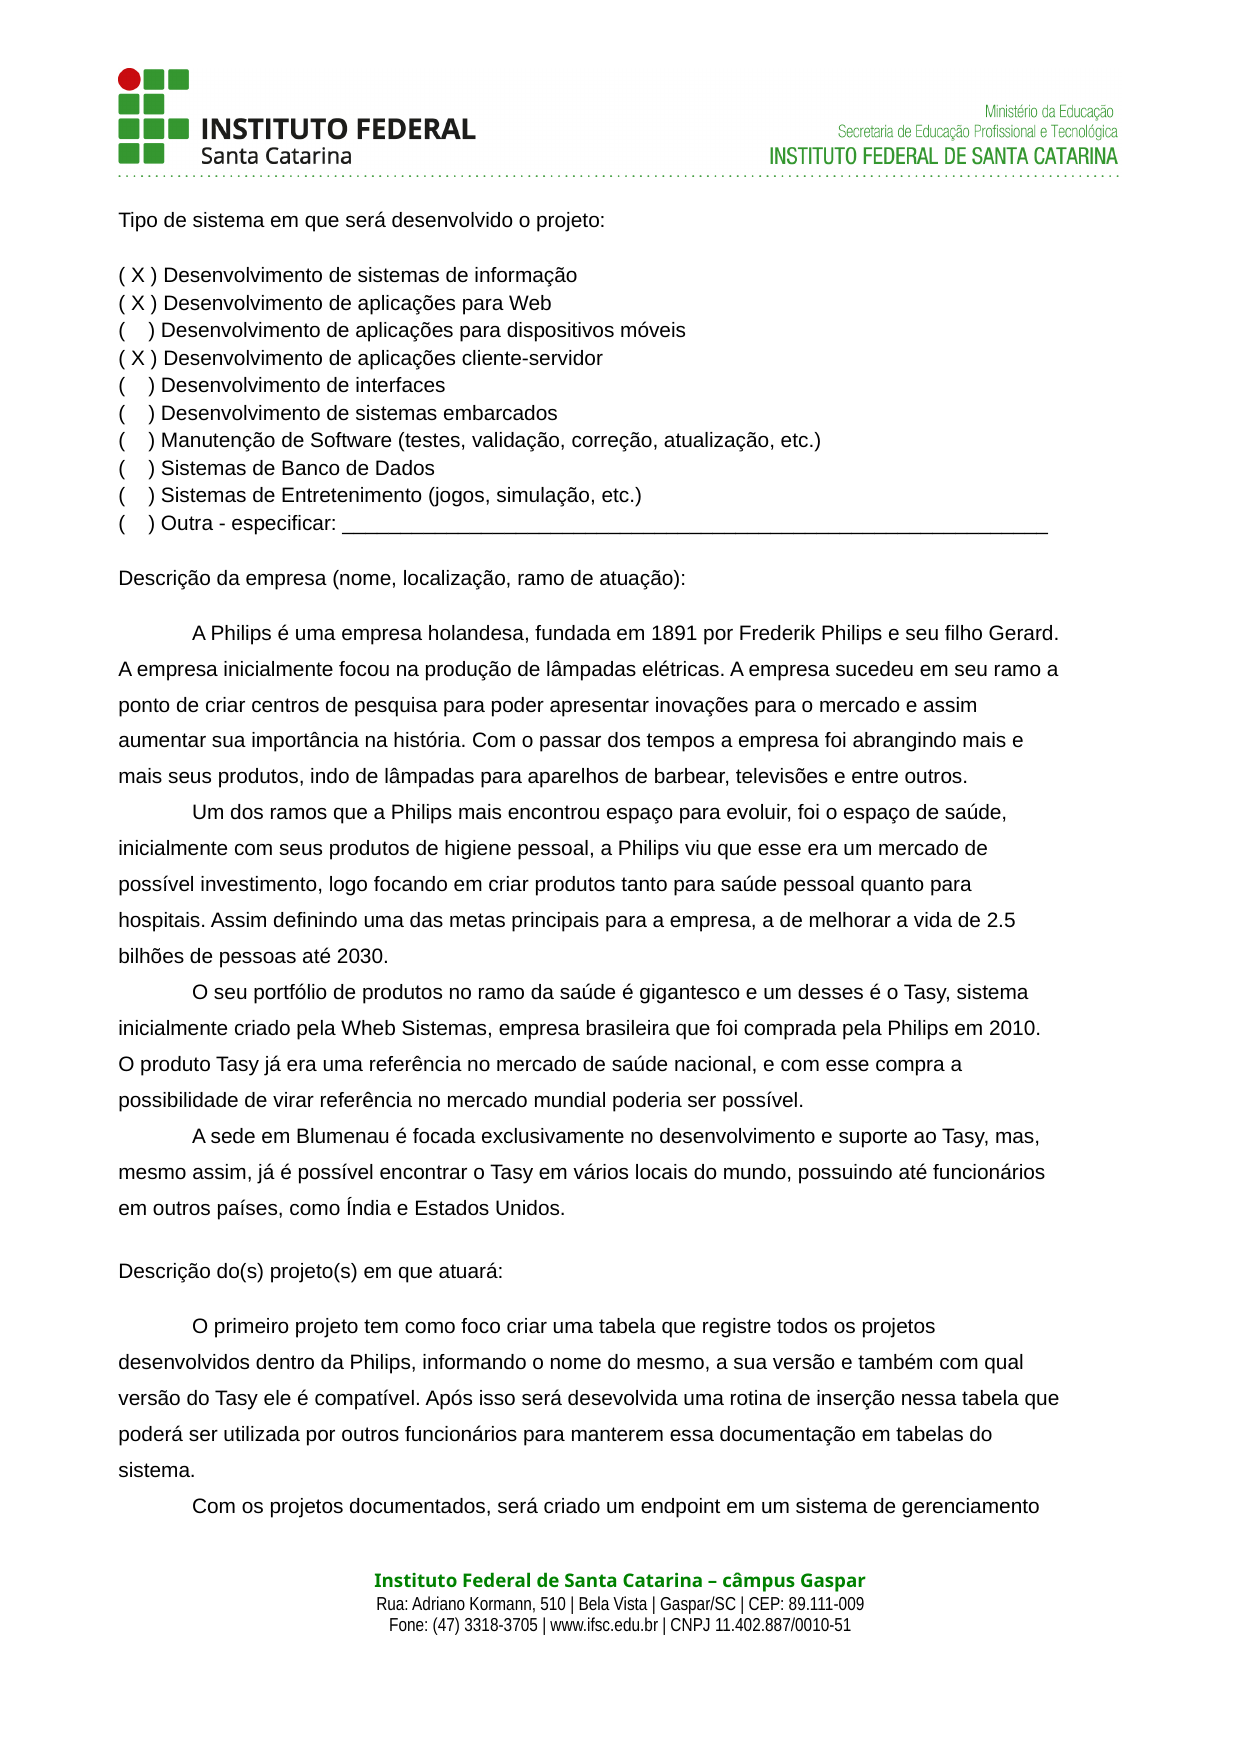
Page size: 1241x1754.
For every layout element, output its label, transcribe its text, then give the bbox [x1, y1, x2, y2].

text ( ) Sistemas de Banco de Dados [118, 456, 1063, 479]
text O seu portfólio de produtos no ramo da saúde é gigantesco e um desses é o Tasy, sistema inicialmente criado pela Wheb Sistemas, empresa brasileira que foi comprada pela Philips em 2010. O produto Tasy já era uma referência no mercado de saúde nacional, e com esse compra a possibilidade de virar referência no mercado mundial poderia ser possível. [118, 980, 1063, 1112]
picture [118, 68, 1123, 177]
text ( ) Manutenção de Software (testes, validação, correção, atualização, etc.) [118, 428, 1063, 452]
text Com os projetos documentados, será criado um endpoint em um sistema de gerenciamento [118, 1494, 1063, 1518]
text Descrição da empresa (nome, localização, ramo de atuação): [118, 566, 1063, 589]
text Descrição do(s) projeto(s) em que atuará: [118, 1259, 1063, 1283]
text ( X ) Desenvolvimento de aplicações cliente-servidor [118, 346, 1063, 369]
text ( ) Desenvolvimento de aplicações para dispositivos móveis [118, 318, 1063, 342]
text Tipo de sistema em que será desenvolvido o projeto: [118, 208, 1063, 232]
text ( X ) Desenvolvimento de sistemas de informação [118, 263, 1063, 287]
text ( ) Desenvolvimento de sistemas embarcados [118, 401, 1063, 424]
text ( ) Desenvolvimento de interfaces [118, 373, 1063, 397]
text ( ) Outra - especificar: _____________________________________________________________ [118, 511, 1063, 534]
text O primeiro projeto tem como foco criar uma tabela que registre todos os projetos desenvolvidos dentro da Philips, informando o nome do mesmo, a sua versão e também com qual versão do Tasy ele é compatível. Após isso será desevolvida uma rotina de inserção nessa tabela que poderá ser utilizada por outros funcionários para manterem essa documentação em tabelas do sistema. [118, 1314, 1063, 1482]
text ( X ) Desenvolvimento de aplicações para Web [118, 291, 1063, 314]
text ( ) Sistemas de Entretenimento (jogos, simulação, etc.) [118, 483, 1063, 507]
text A Philips é uma empresa holandesa, fundada em 1891 por Frederik Philips e seu filho Gerard. A empresa inicialmente focou na produção de lâmpadas elétricas. A empresa sucedeu em seu ramo a ponto de criar centros de pesquisa para poder apresentar inovações para o mercado e assim aumentar sua importância na história. Com o passar dos tempos a empresa foi abrangindo mais e mais seus produtos, indo de lâmpadas para aparelhos de barbear, televisões e entre outros. [118, 621, 1063, 788]
text Um dos ramos que a Philips mais encontrou espaço para evoluir, foi o espaço de saúde, inicialmente com seus produtos de higiene pessoal, a Philips viu que esse era um mercado de possível investimento, logo focando em criar produtos tanto para saúde pessoal quanto para hospitais. Assim definindo uma das metas principais para a empresa, a de melhorar a vida de 2.5 bilhões de pessoas até 2030. [118, 800, 1063, 968]
text A sede em Blumenau é focada exclusivamente no desenvolvimento e suporte ao Tasy, mas, mesmo assim, já é possível encontrar o Tasy em vários locais do mundo, possuindo até funcionários em outros países, como Índia e Estados Unidos. [118, 1124, 1063, 1219]
